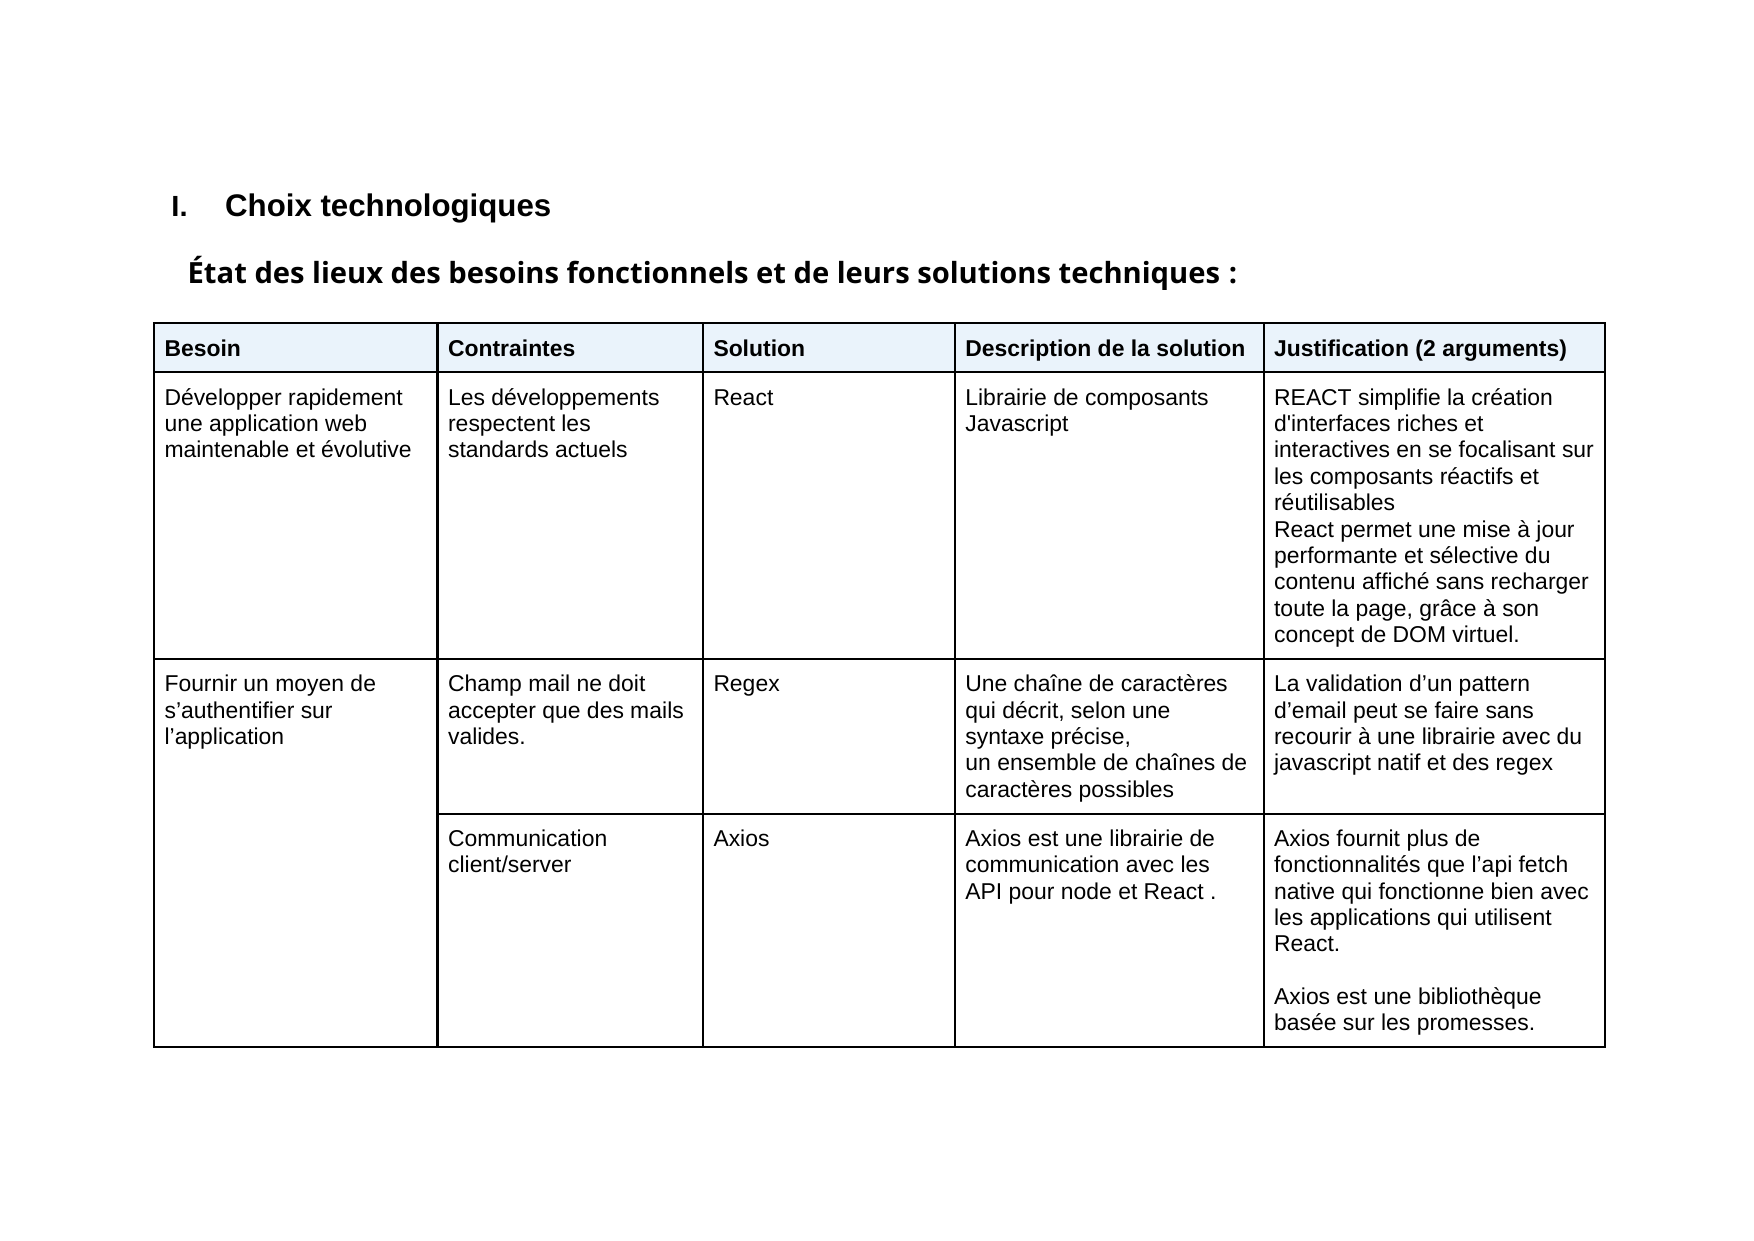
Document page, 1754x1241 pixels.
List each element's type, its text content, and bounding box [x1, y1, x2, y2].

table_header Besoin [155, 324, 436, 371]
table_header Contraintes [439, 324, 702, 371]
table_cell Champ mail ne doit accepter que des mails valides. [439, 660, 702, 812]
table_header Solution [704, 324, 954, 371]
table_cell Regex [704, 660, 954, 812]
table_cell React [704, 373, 954, 658]
table_cell Communication client/server [439, 815, 702, 1046]
table_cell Librairie de composants Javascript [956, 373, 1263, 658]
table_cell Axios [704, 815, 954, 1046]
table_cell Axios est une librairie de communication avec les API pour node et React . [956, 815, 1263, 1046]
table_cell La validation d’un pattern d’email peut se faire sans recourir à une librairie avec du javascript natif et des regex [1265, 660, 1604, 812]
table_cell REACT simplifie la création d'interfaces riches et interactives en se focalisant sur les composants réactifs et réutilisables React permet une mise à jour performante et sélective du contenu affiché sans recharger toute la page, grâce à son concept de DOM virtuel. [1265, 373, 1604, 658]
subtitle Choix technologiques [187, 187, 1604, 223]
table_cell Fournir un moyen de s’authentifier sur l’application [155, 660, 436, 1046]
subtitle État des lieux des besoins fonctionnels et de leurs solutions techniques : [187, 252, 1604, 292]
table_cell Une chaîne de caractères qui décrit, selon une syntaxe précise, un ensemble de chaînes de caractères possibles [956, 660, 1263, 812]
table_cell Axios fournit plus de fonctionnalités que l’api fetch native qui fonctionne bien avec les applications qui utilisent React. Axios est une bibliothèque basée sur les promesses. [1265, 815, 1604, 1046]
table_header Justification (2 arguments) [1265, 324, 1604, 371]
table_cell Développer rapidement une application web maintenable et évolutive [155, 373, 436, 658]
table_cell Les développements respectent les standards actuels [439, 373, 702, 658]
table_header Description de la solution [956, 324, 1263, 371]
